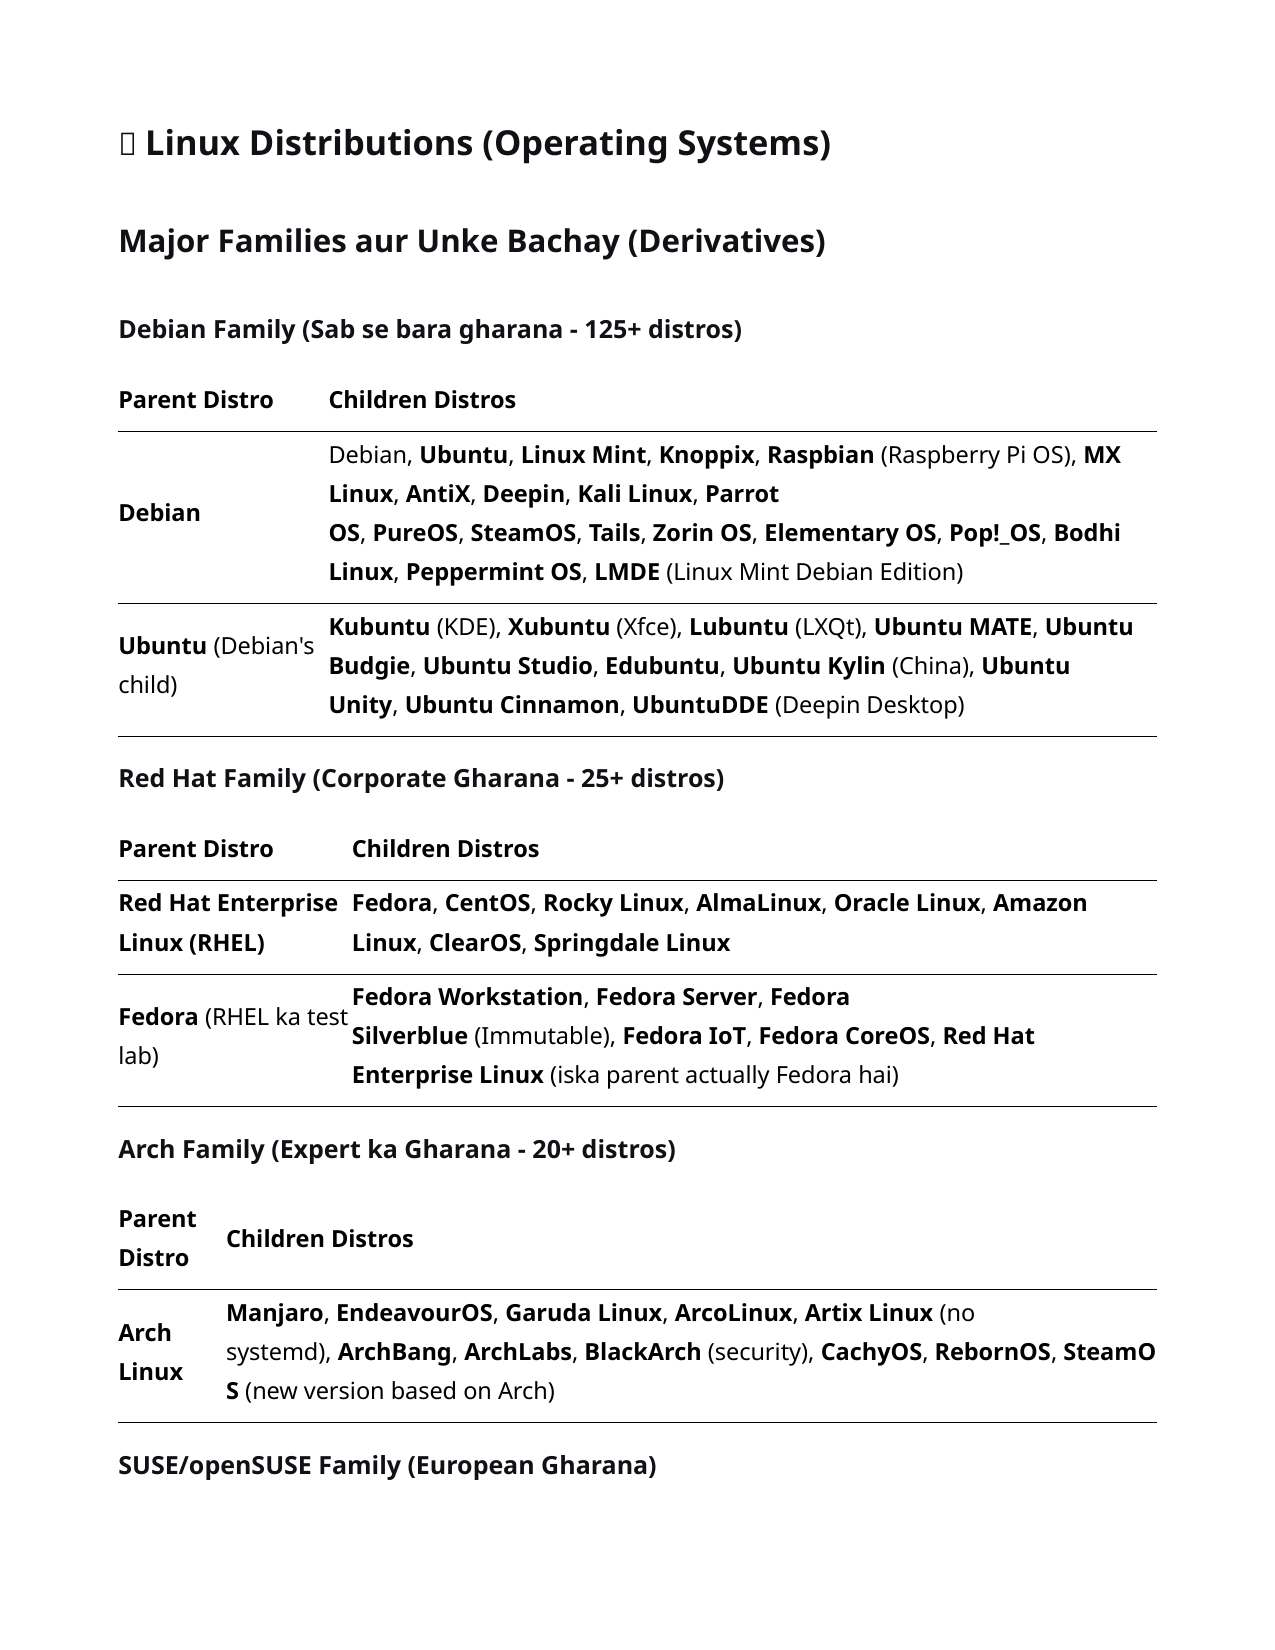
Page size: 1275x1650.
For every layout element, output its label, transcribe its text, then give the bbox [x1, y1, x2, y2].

subtitle Major Families aur Unke Bachay (Derivatives) [118, 215, 1157, 262]
text Arch Family (Expert ka Gharana - 20+ distros) [118, 1131, 1157, 1166]
table_header Children Distros [328, 376, 1157, 431]
table_cell Red Hat Enterprise Linux (RHEL) [118, 881, 352, 973]
table_cell Fedora, CentOS, Rocky Linux, AlmaLinux, Oracle Linux, Amazon Linux, ClearOS, Springdale Linux [352, 881, 1157, 973]
table_cell Fedora Workstation, Fedora Server, Fedora Silverblue (Immutable), Fedora IoT, Fedora CoreOS, Red Hat Enterprise Linux (iska parent actually Fedora hai) [352, 975, 1157, 1106]
table_cell Debian [118, 432, 328, 603]
table_cell Kubuntu (KDE), Xubuntu (Xfce), Lubuntu (LXQt), Ubuntu MATE, Ubuntu Budgie, Ubuntu Studio, Edubuntu, Ubuntu Kylin (China), Ubuntu Unity, Ubuntu Cinnamon, UbuntuDDE (Deepin Desktop) [328, 604, 1157, 736]
table_cell Debian, Ubuntu, Linux Mint, Knoppix, Raspbian (Raspberry Pi OS), MX Linux, AntiX, Deepin, Kali Linux, Parrot OS, PureOS, SteamOS, Tails, Zorin OS, Elementary OS, Pop!_OS, Bodhi Linux, Peppermint OS, LMDE (Linux Mint Debian Edition) [328, 432, 1157, 603]
text Debian Family (Sab se bara gharana - 125+ distros) [118, 312, 1157, 346]
table_cell Ubuntu (Debian's child) [118, 604, 328, 736]
table_header Parent Distro [118, 1196, 226, 1289]
table_header Children Distros [226, 1196, 1157, 1289]
text Red Hat Family (Corporate Gharana - 25+ distros) [118, 761, 1157, 795]
text SUSE/openSUSE Family (European Gharana) [118, 1447, 1157, 1481]
table_cell Arch Linux [118, 1290, 226, 1422]
subtitle 🐧 Linux Distributions (Operating Systems) [118, 118, 1157, 165]
table_header Parent Distro [118, 825, 352, 879]
table_header Parent Distro [118, 376, 328, 431]
table_cell Fedora (RHEL ka test lab) [118, 975, 352, 1106]
table_cell Manjaro, EndeavourOS, Garuda Linux, ArcoLinux, Artix Linux (no systemd), ArchBang, ArchLabs, BlackArch (security), CachyOS, RebornOS, SteamOS (new version based on Arch) [226, 1290, 1157, 1422]
table_header Children Distros [352, 825, 1157, 879]
